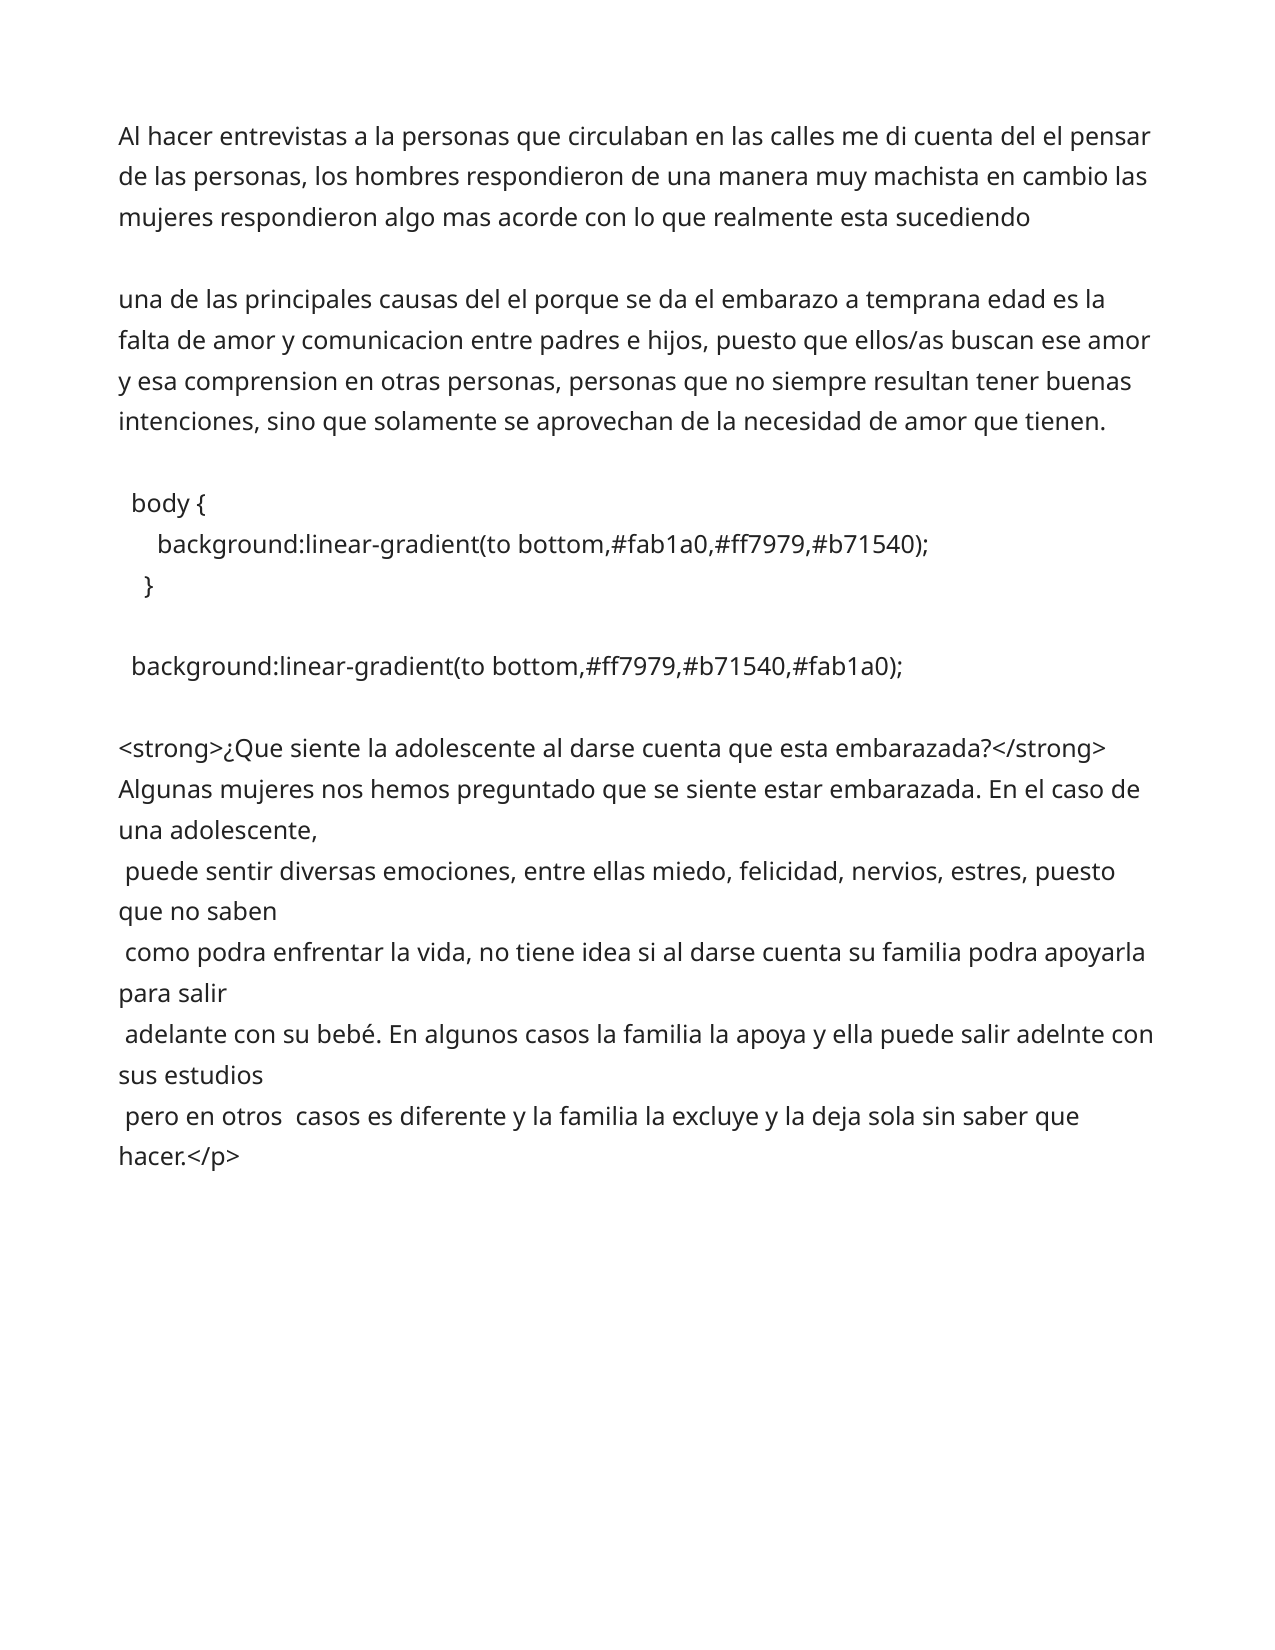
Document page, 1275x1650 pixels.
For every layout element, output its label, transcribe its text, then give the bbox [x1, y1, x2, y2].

text una de las principales causas del el porque se da el embarazo a temprana edad es la falta de amor y comunicacion entre padres e hijos, puesto que ellos/as buscan ese amor y esa comprension en otras personas, personas que no siempre resultan tener buenas intenciones, sino que solamente se aprovechan de la necesidad de amor que tienen. [118, 281, 1157, 438]
text background:linear-gradient(to bottom,#ff7979,#b71540,#fab1a0); [118, 649, 1157, 683]
text Al hacer entrevistas a la personas que circulaban en las calles me di cuenta del el pensar de las personas, los hombres respondieron de una manera muy machista en cambio las mujeres respondieron algo mas acorde con lo que realmente esta sucediendo [118, 118, 1157, 234]
text <strong>¿Que siente la adolescente al darse cuenta que esta embarazada?</strong> [118, 731, 1157, 765]
text adelante con su bebé. En algunos casos la familia la apoya y ella puede salir adelnte con sus estudios [118, 1016, 1157, 1091]
text como podra enfrentar la vida, no tiene idea si al darse cuenta su familia podra apoyarla para salir [118, 935, 1157, 1010]
text puede sentir diversas emociones, entre ellas miedo, felicidad, nervios, estres, puesto que no saben [118, 853, 1157, 928]
text background:linear-gradient(to bottom,#fab1a0,#ff7979,#b71540); [118, 526, 1157, 561]
text Algunas mujeres nos hemos preguntado que se siente estar embarazada. En el caso de una adolescente, [118, 771, 1157, 846]
text body { [118, 486, 1157, 520]
text pero en otros casos es diferente y la familia la excluye y la deja sola sin saber que hacer.</p> [118, 1098, 1157, 1173]
text } [118, 567, 1157, 601]
